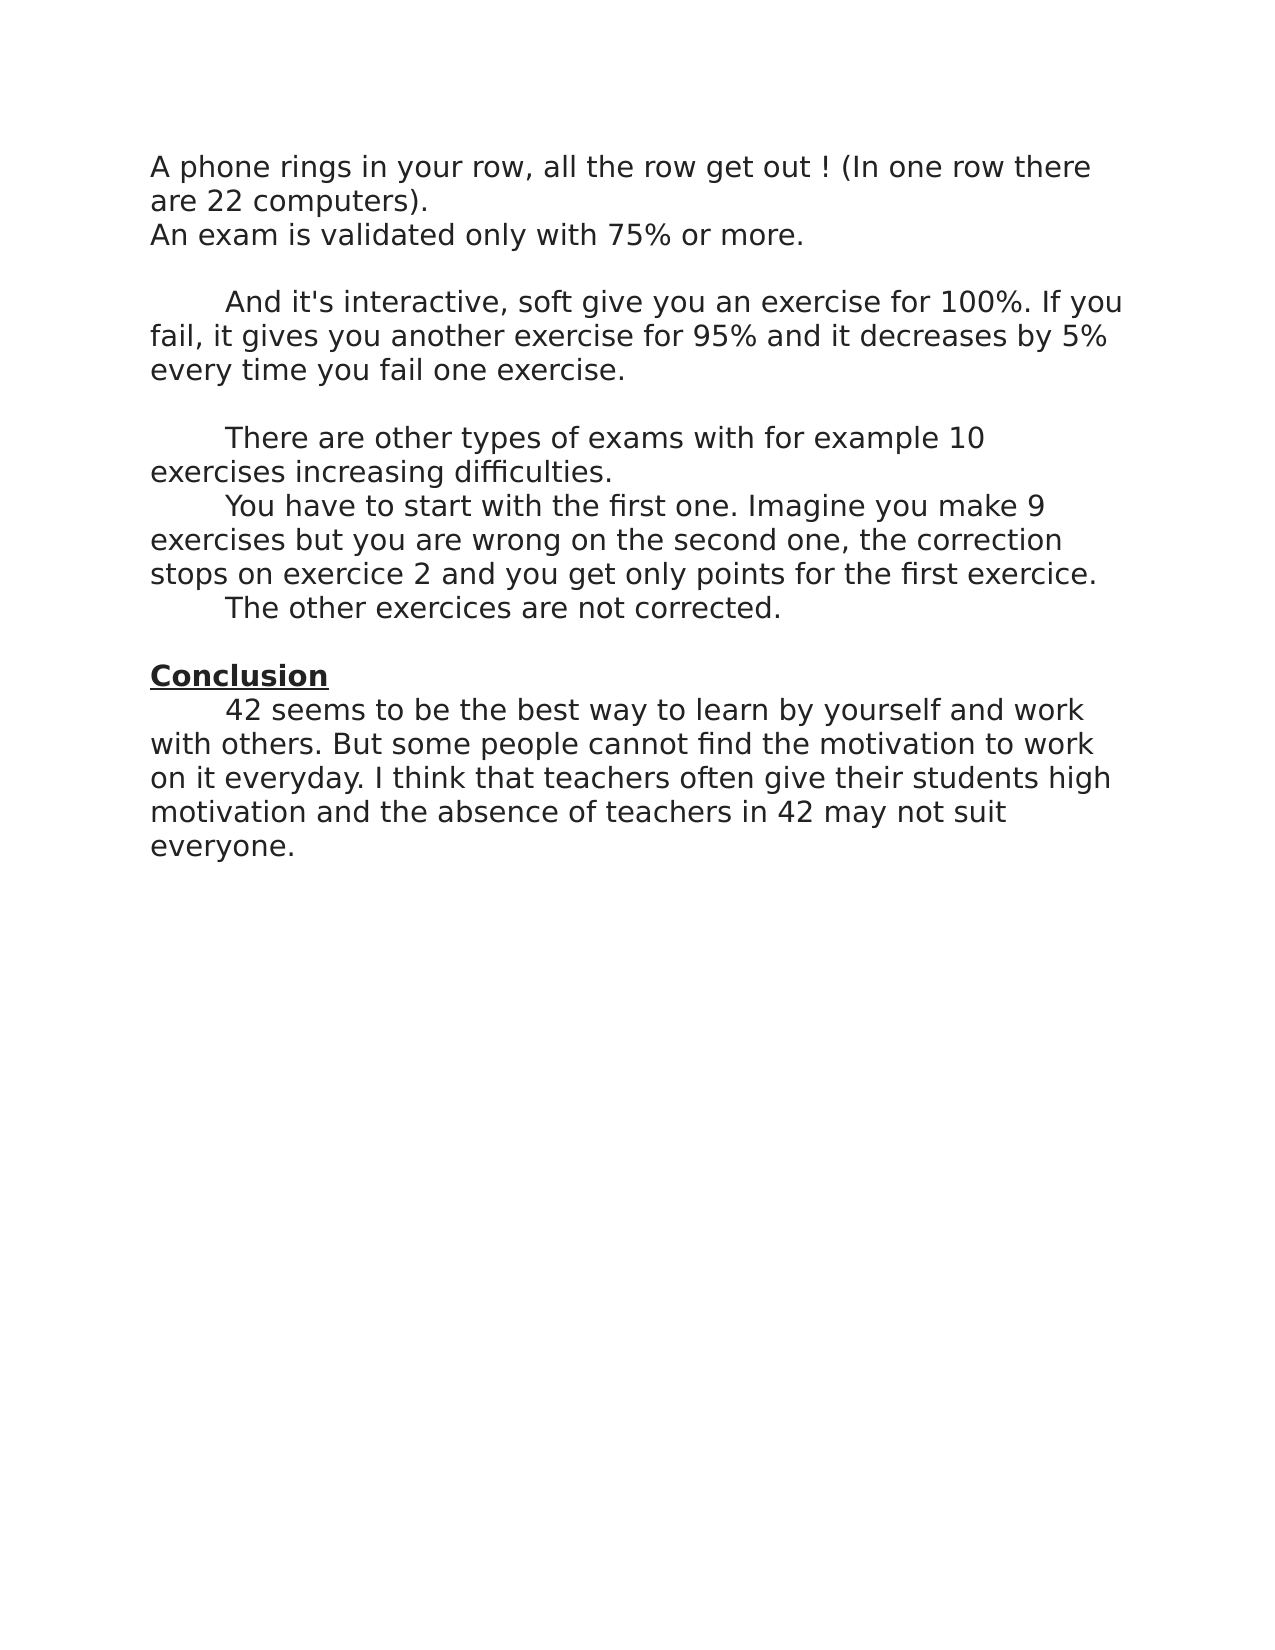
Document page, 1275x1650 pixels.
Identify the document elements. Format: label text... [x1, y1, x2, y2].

text And it's interactive, soft give you an exercise for 100%. If you fail, it gives you another exercise for 95% and it decreases by 5% every time you fail one exercise. [150, 286, 1125, 388]
text An exam is validated only with 75% or more. [150, 218, 1125, 252]
text 42 seems to be the best way to learn by yourself and work with others. But some people cannot find the motivation to work on it everyday. I think that teachers often give their students high motivation and the absence of teachers in 42 may not suit everyone. [150, 693, 1125, 863]
text You have to start with the first one. Imagine you make 9 exercises but you are wrong on the second one, the correction stops on exercice 2 and you get only points for the first exercice. [150, 489, 1125, 591]
text Conclusion [150, 659, 1125, 693]
text The other exercices are not corrected. [150, 591, 1125, 625]
text A phone rings in your row, all the row get out ! (In one row there are 22 computers). [150, 150, 1125, 218]
text There are other types of exams with for example 10 exercises increasing difficulties. [150, 422, 1125, 489]
